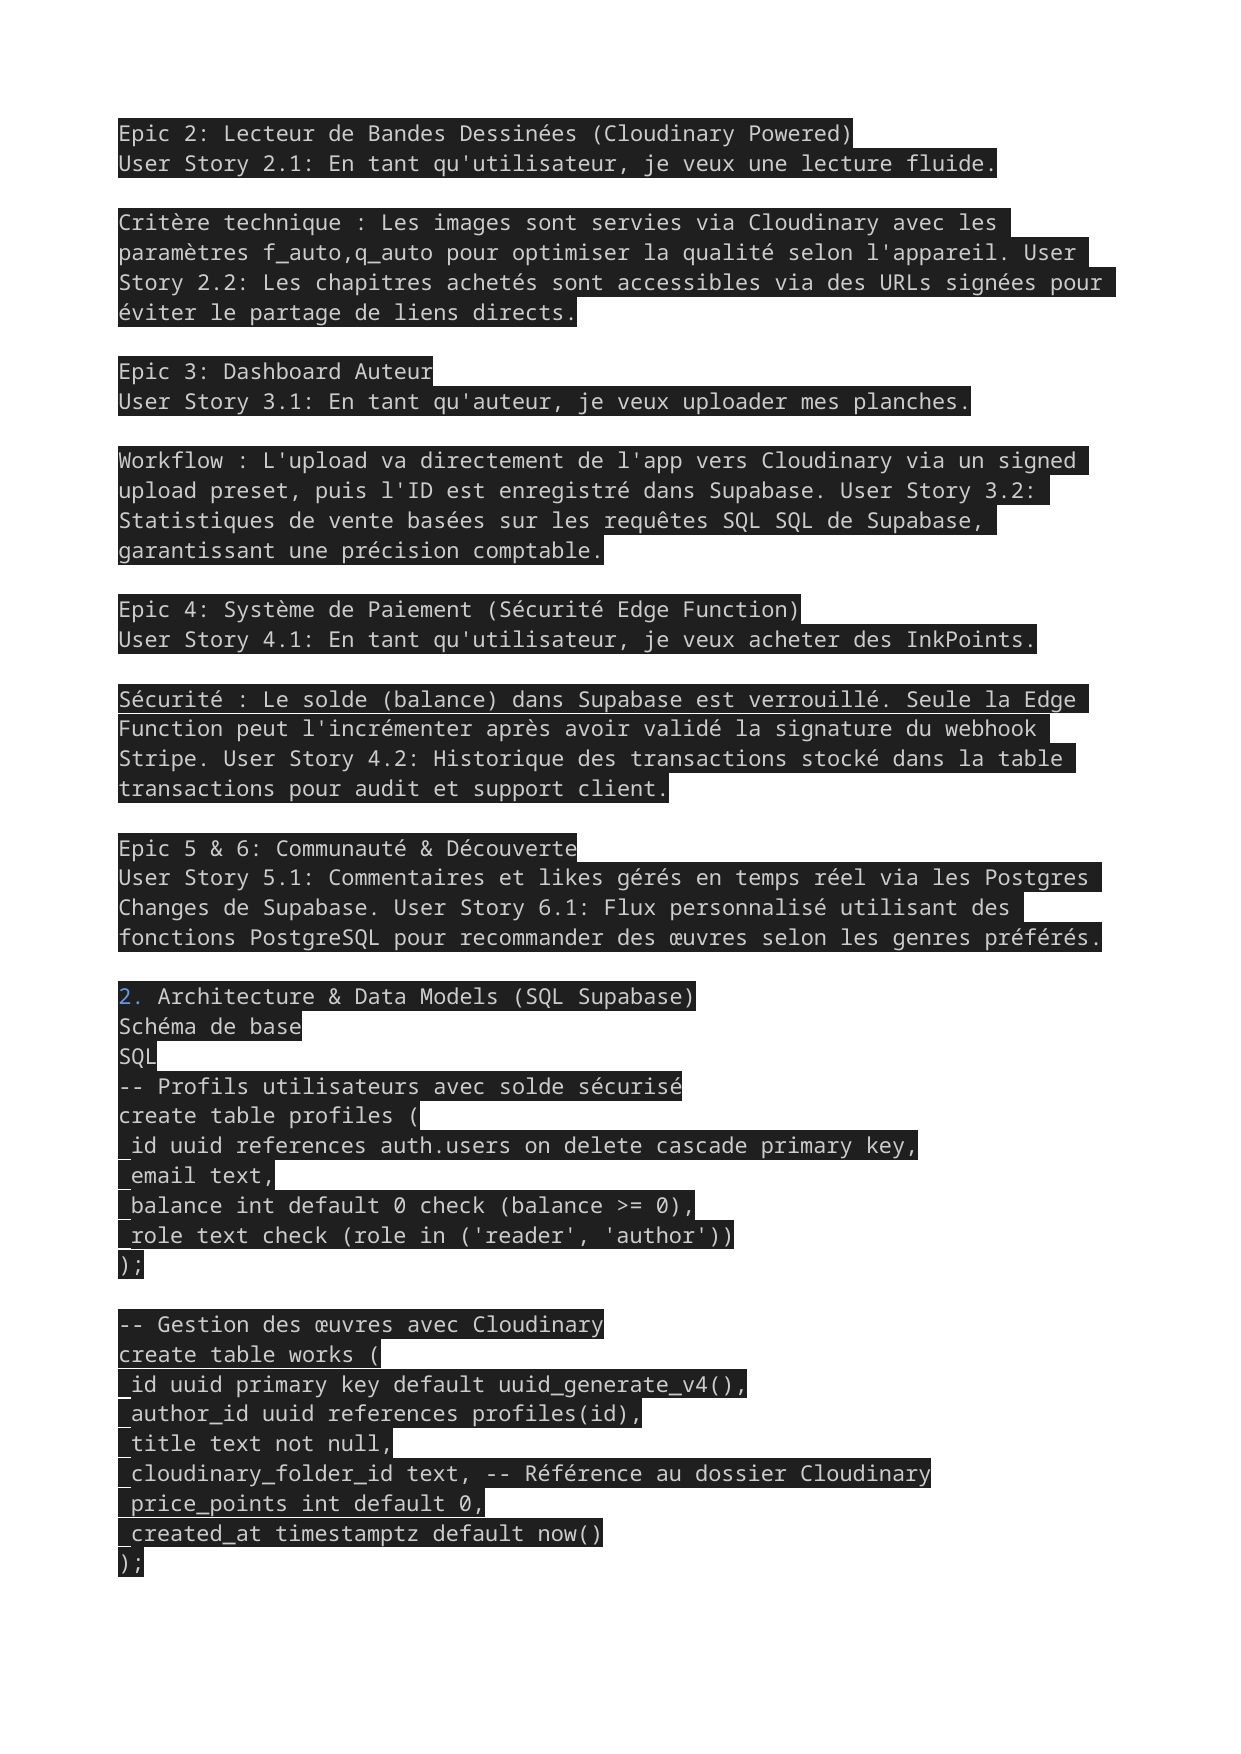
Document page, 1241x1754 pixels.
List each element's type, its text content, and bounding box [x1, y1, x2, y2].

text ); [118, 1249, 1122, 1279]
text -- Gestion des œuvres avec Cloudinary [118, 1309, 1122, 1339]
text id uuid references auth.users on delete cascade primary key, [118, 1130, 1122, 1160]
text price_points int default 0, [118, 1488, 1122, 1517]
text Sécurité : Le solde (balance) dans Supabase est verrouillé. Seule la Edge Function peut l'incrémenter après avoir validé la signature du webhook Stripe. User Story 4.2: Historique des transactions stocké dans la table transactions pour audit et support client. [118, 684, 1122, 803]
text Epic 2: Lecteur de Bandes Dessinées (Cloudinary Powered) [118, 118, 1122, 148]
text Critère technique : Les images sont servies via Cloudinary avec les paramètres f_auto,q_auto pour optimiser la qualité selon l'appareil. User Story 2.2: Les chapitres achetés sont accessibles via des URLs signées pour éviter le partage de liens directs. [118, 207, 1122, 327]
text created_at timestamptz default now() [118, 1517, 1122, 1547]
text create table profiles ( [118, 1101, 1122, 1130]
text cloudinary_folder_id text, -- Référence au dossier Cloudinary [118, 1458, 1122, 1488]
text email text, [118, 1160, 1122, 1190]
text SQL [118, 1041, 1122, 1071]
text id uuid primary key default uuid_generate_v4(), [118, 1368, 1122, 1398]
text author_id uuid references profiles(id), [118, 1398, 1122, 1428]
text create table works ( [118, 1339, 1122, 1368]
text User Story 3.1: En tant qu'auteur, je veux uploader mes planches. [118, 386, 1122, 416]
text Epic 4: Système de Paiement (Sécurité Edge Function) [118, 594, 1122, 624]
text 2. Architecture & Data Models (SQL Supabase) [118, 981, 1122, 1011]
text -- Profils utilisateurs avec solde sécurisé [118, 1071, 1122, 1101]
text role text check (role in ('reader', 'author')) [118, 1220, 1122, 1249]
text title text not null, [118, 1428, 1122, 1458]
text Epic 3: Dashboard Auteur [118, 356, 1122, 386]
text ); [118, 1547, 1122, 1577]
text User Story 5.1: Commentaires et likes gérés en temps réel via les Postgres Changes de Supabase. User Story 6.1: Flux personnalisé utilisant des fonctions PostgreSQL pour recommander des œuvres selon les genres préférés. [118, 862, 1122, 952]
text User Story 4.1: En tant qu'utilisateur, je veux acheter des InkPoints. [118, 624, 1122, 654]
text Schéma de base [118, 1011, 1122, 1041]
text balance int default 0 check (balance >= 0), [118, 1190, 1122, 1220]
text User Story 2.1: En tant qu'utilisateur, je veux une lecture fluide. [118, 148, 1122, 178]
text Epic 5 & 6: Communauté & Découverte [118, 832, 1122, 862]
text Workflow : L'upload va directement de l'app vers Cloudinary via un signed upload preset, puis l'ID est enregistré dans Supabase. User Story 3.2: Statistiques de vente basées sur les requêtes SQL SQL de Supabase, garantissant une précision comptable. [118, 446, 1122, 565]
